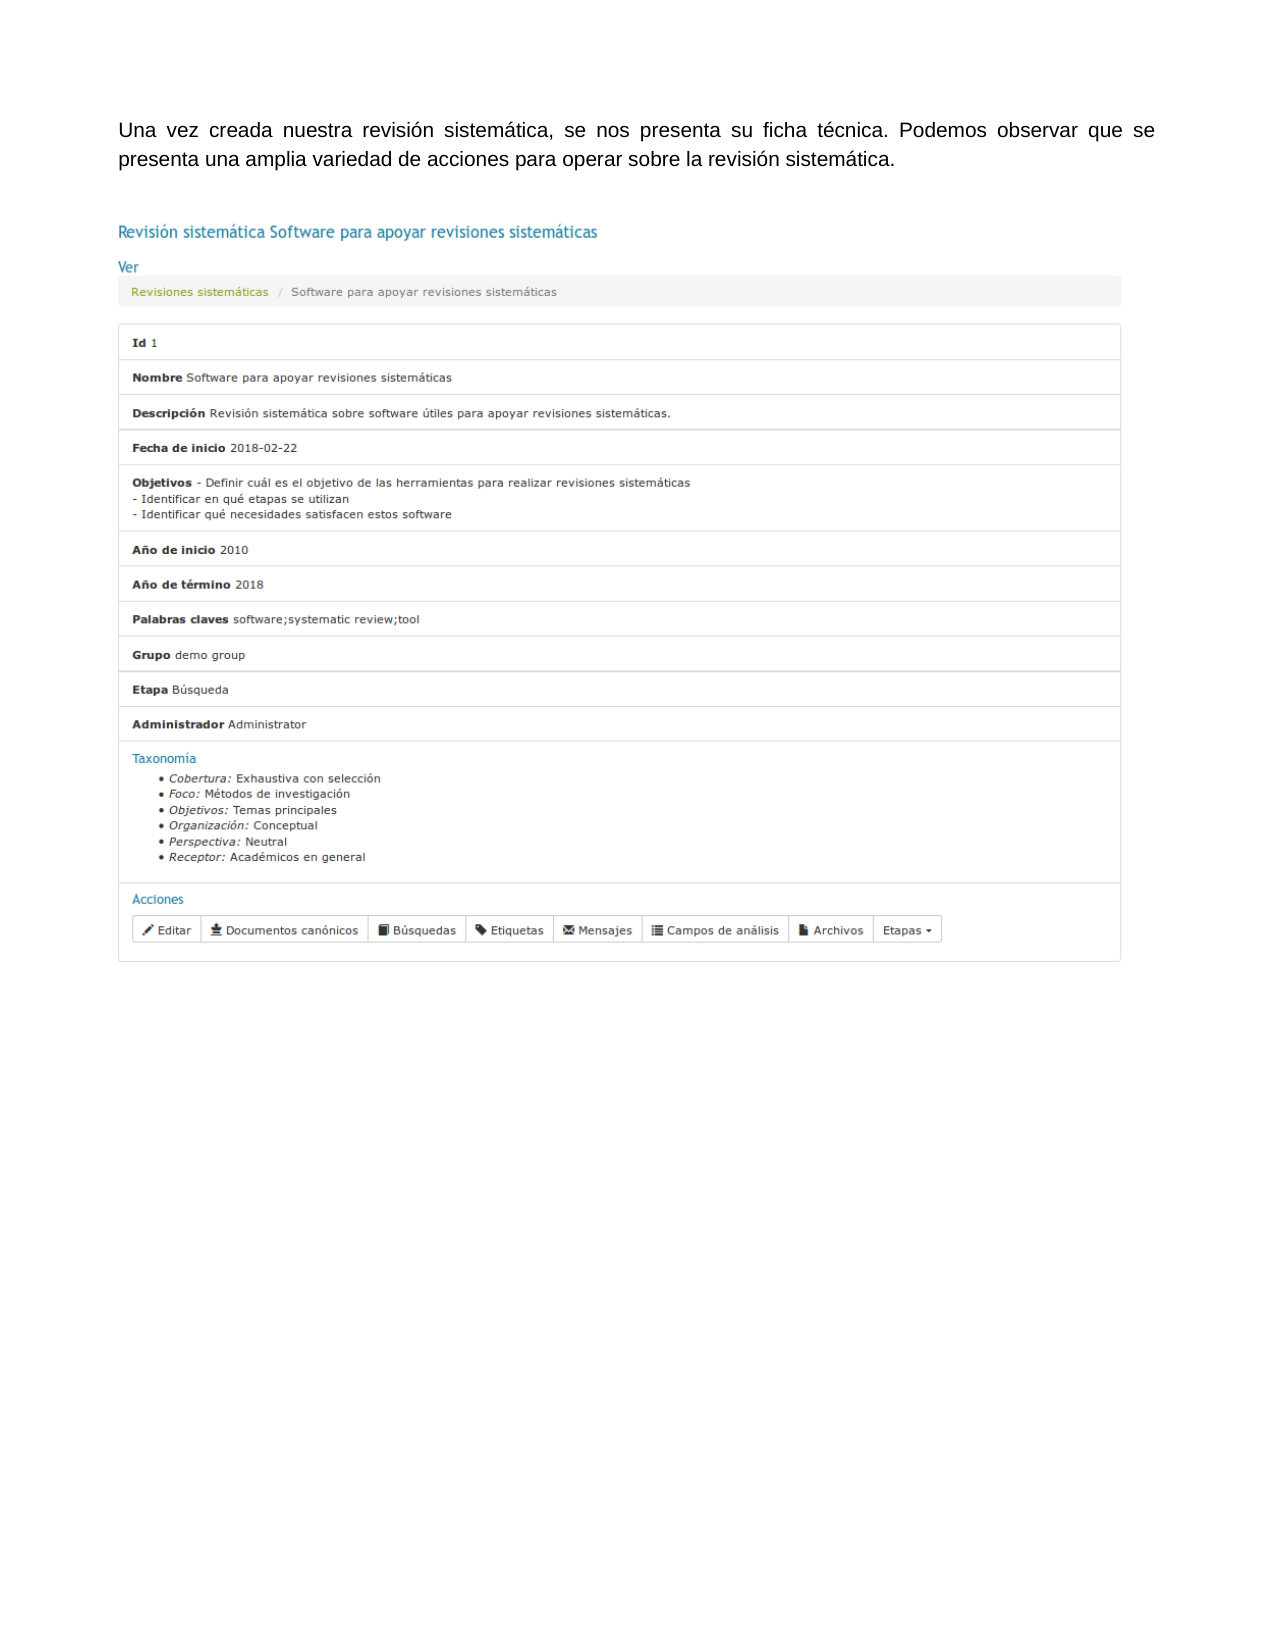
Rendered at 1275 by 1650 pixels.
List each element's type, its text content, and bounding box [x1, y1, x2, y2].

picture [118, 196, 1157, 962]
text Una vez creada nuestra revisión sistemática, se nos presenta su ficha técnica. Podemos observar que se presenta una amplia variedad de acciones para operar sobre la revisión sistemática. [118, 118, 1157, 171]
